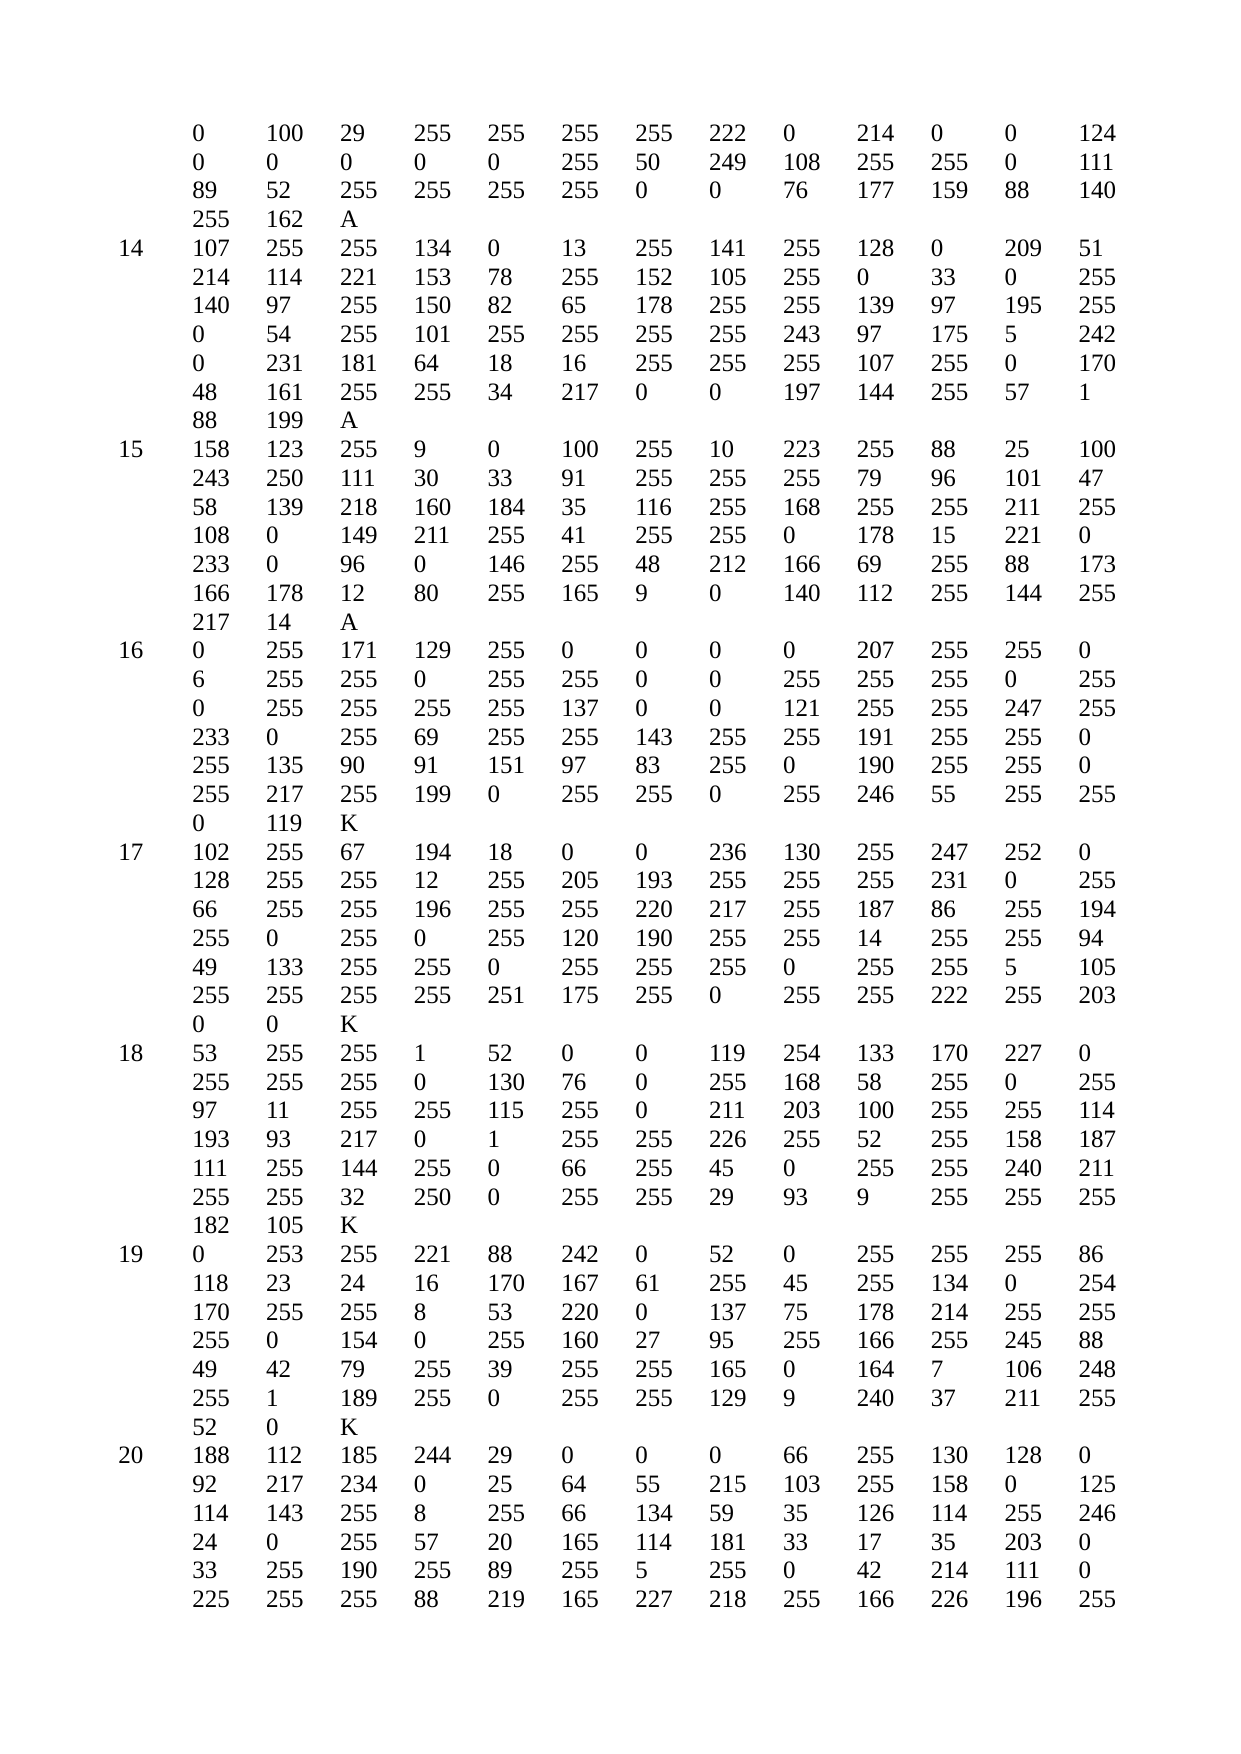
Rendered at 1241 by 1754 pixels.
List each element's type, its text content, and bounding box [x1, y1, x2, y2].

text 16 0 255 171 129 255 0 0 0 0 207 255 255 0 6 255 255 0 255 255 0 0 255 255 255 0 255 0 255 255 255 255 137 0 0 121 255 255 247 255 233 0 255 69 255 255 143 255 255 191 255 255 0 255 135 90 91 151 97 83 255 0 190 255 255 0 255 217 255 199 0 255 255 0 255 246 55 255 255 0 119 K [118, 636, 1122, 837]
text 19 0 253 255 221 88 242 0 52 0 255 255 255 86 118 23 24 16 170 167 61 255 45 255 134 0 254 170 255 255 8 53 220 0 137 75 178 214 255 255 255 0 154 0 255 160 27 95 255 166 255 245 88 49 42 79 255 39 255 255 165 0 164 7 106 248 255 1 189 255 0 255 255 129 9 240 37 211 255 52 0 K [118, 1239, 1122, 1441]
text 15 158 123 255 9 0 100 255 10 223 255 88 25 100 243 250 111 30 33 91 255 255 255 79 96 101 47 58 139 218 160 184 35 116 255 168 255 255 211 255 108 0 149 211 255 41 255 255 0 178 15 221 0 233 0 96 0 146 255 48 212 166 69 255 88 173 166 178 12 80 255 165 9 0 140 112 255 144 255 217 14 A [118, 434, 1122, 636]
text 20 188 112 185 244 29 0 0 0 66 255 130 128 0 92 217 234 0 25 64 55 215 103 255 158 0 125 114 143 255 8 255 66 134 59 35 126 114 255 246 24 0 255 57 20 165 114 181 33 17 35 203 0 33 255 190 255 89 255 5 255 0 42 214 111 0 225 255 255 88 219 165 227 218 255 166 226 196 255 [118, 1441, 1122, 1613]
text 14 107 255 255 134 0 13 255 141 255 128 0 209 51 214 114 221 153 78 255 152 105 255 0 33 0 255 140 97 255 150 82 65 178 255 255 139 97 195 255 0 54 255 101 255 255 255 255 243 97 175 5 242 0 231 181 64 18 16 255 255 255 107 255 0 170 48 161 255 255 34 217 0 0 197 144 255 57 1 88 199 A [118, 233, 1122, 434]
text 18 53 255 255 1 52 0 0 119 254 133 170 227 0 255 255 255 0 130 76 0 255 168 58 255 0 255 97 11 255 255 115 255 0 211 203 100 255 255 114 193 93 217 0 1 255 255 226 255 52 255 158 187 111 255 144 255 0 66 255 45 0 255 255 240 211 255 255 32 250 0 255 255 29 93 9 255 255 255 182 105 K [118, 1038, 1122, 1239]
text 17 102 255 67 194 18 0 0 236 130 255 247 252 0 128 255 255 12 255 205 193 255 255 255 231 0 255 66 255 255 196 255 255 220 217 255 187 86 255 194 255 0 255 0 255 120 190 255 255 14 255 255 94 49 133 255 255 0 255 255 255 0 255 255 5 105 255 255 255 255 251 175 255 0 255 255 222 255 203 0 0 K [118, 837, 1122, 1038]
text 0 100 29 255 255 255 255 222 0 214 0 0 124 0 0 0 0 0 255 50 249 108 255 255 0 111 89 52 255 255 255 255 0 0 76 177 159 88 140 255 162 A [118, 118, 1122, 233]
